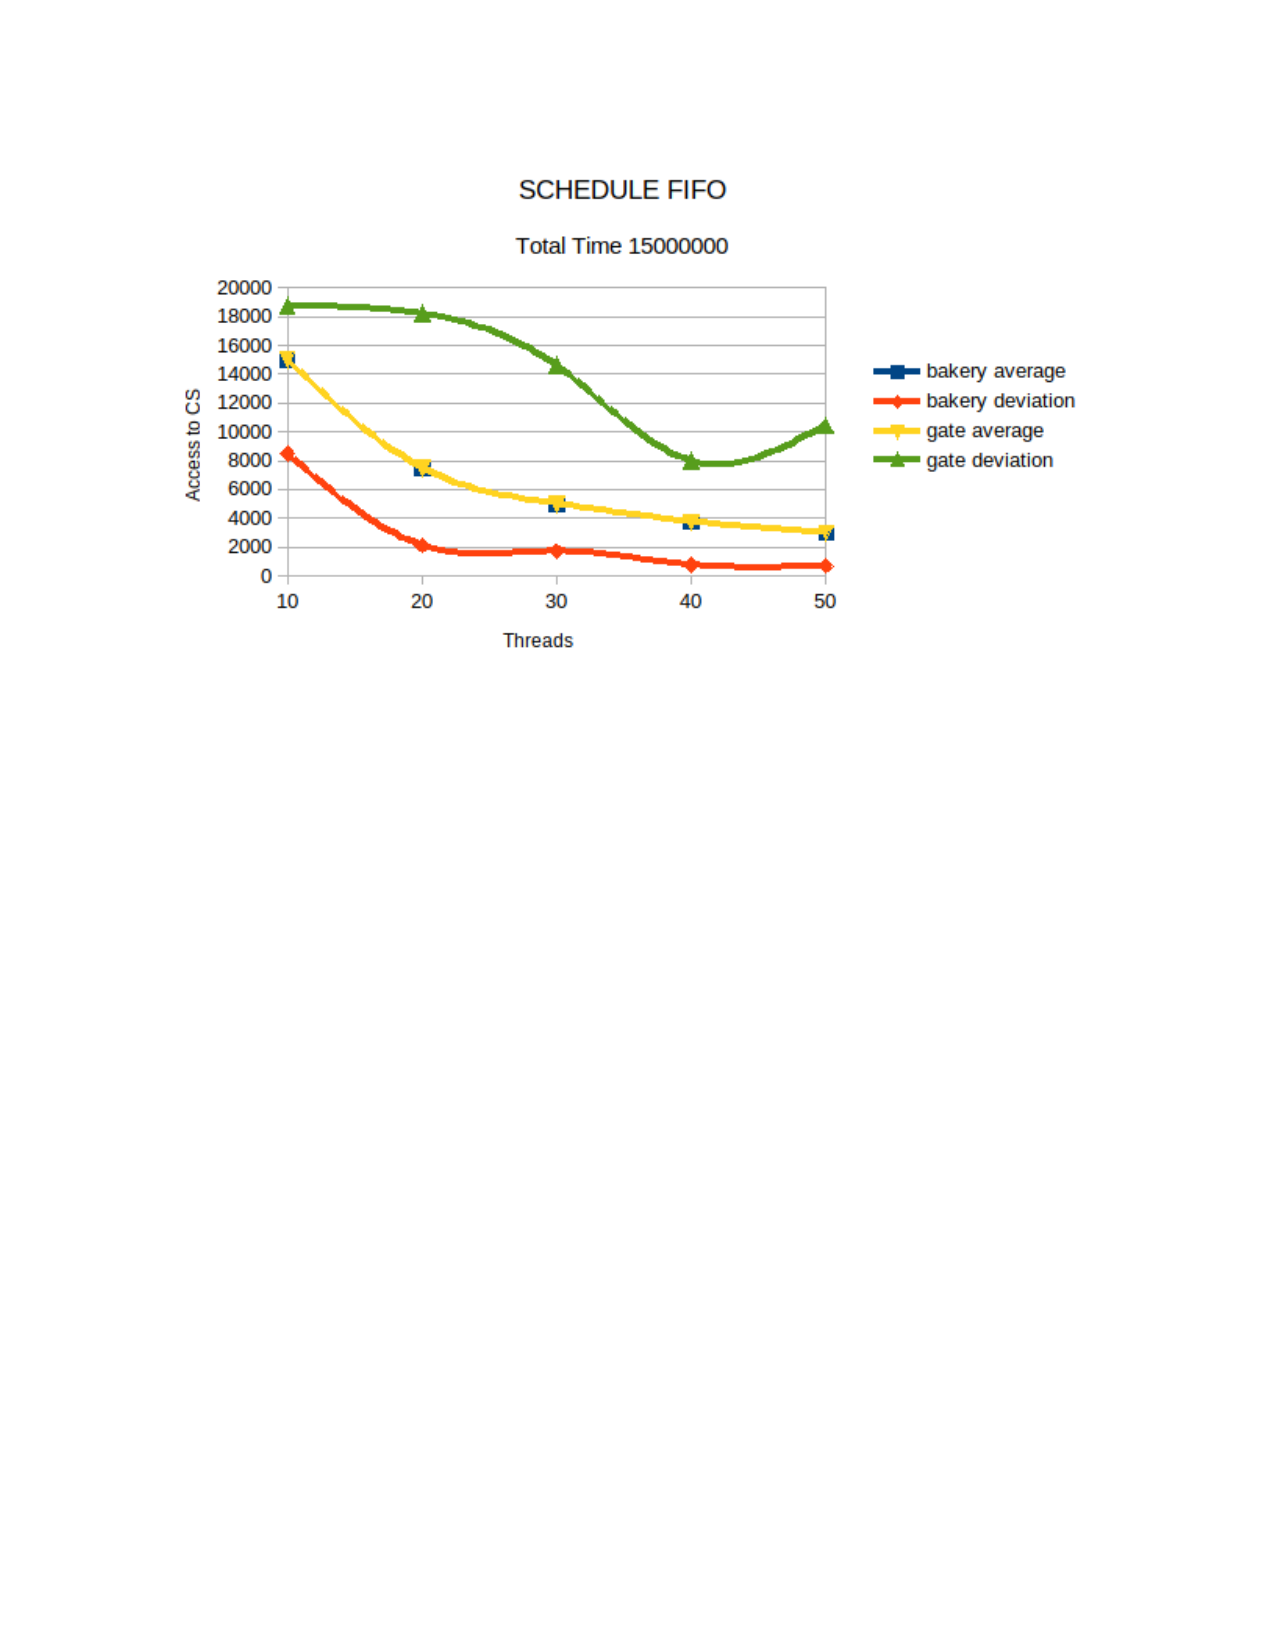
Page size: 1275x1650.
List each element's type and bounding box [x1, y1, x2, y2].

picture [150, 150, 1094, 682]
